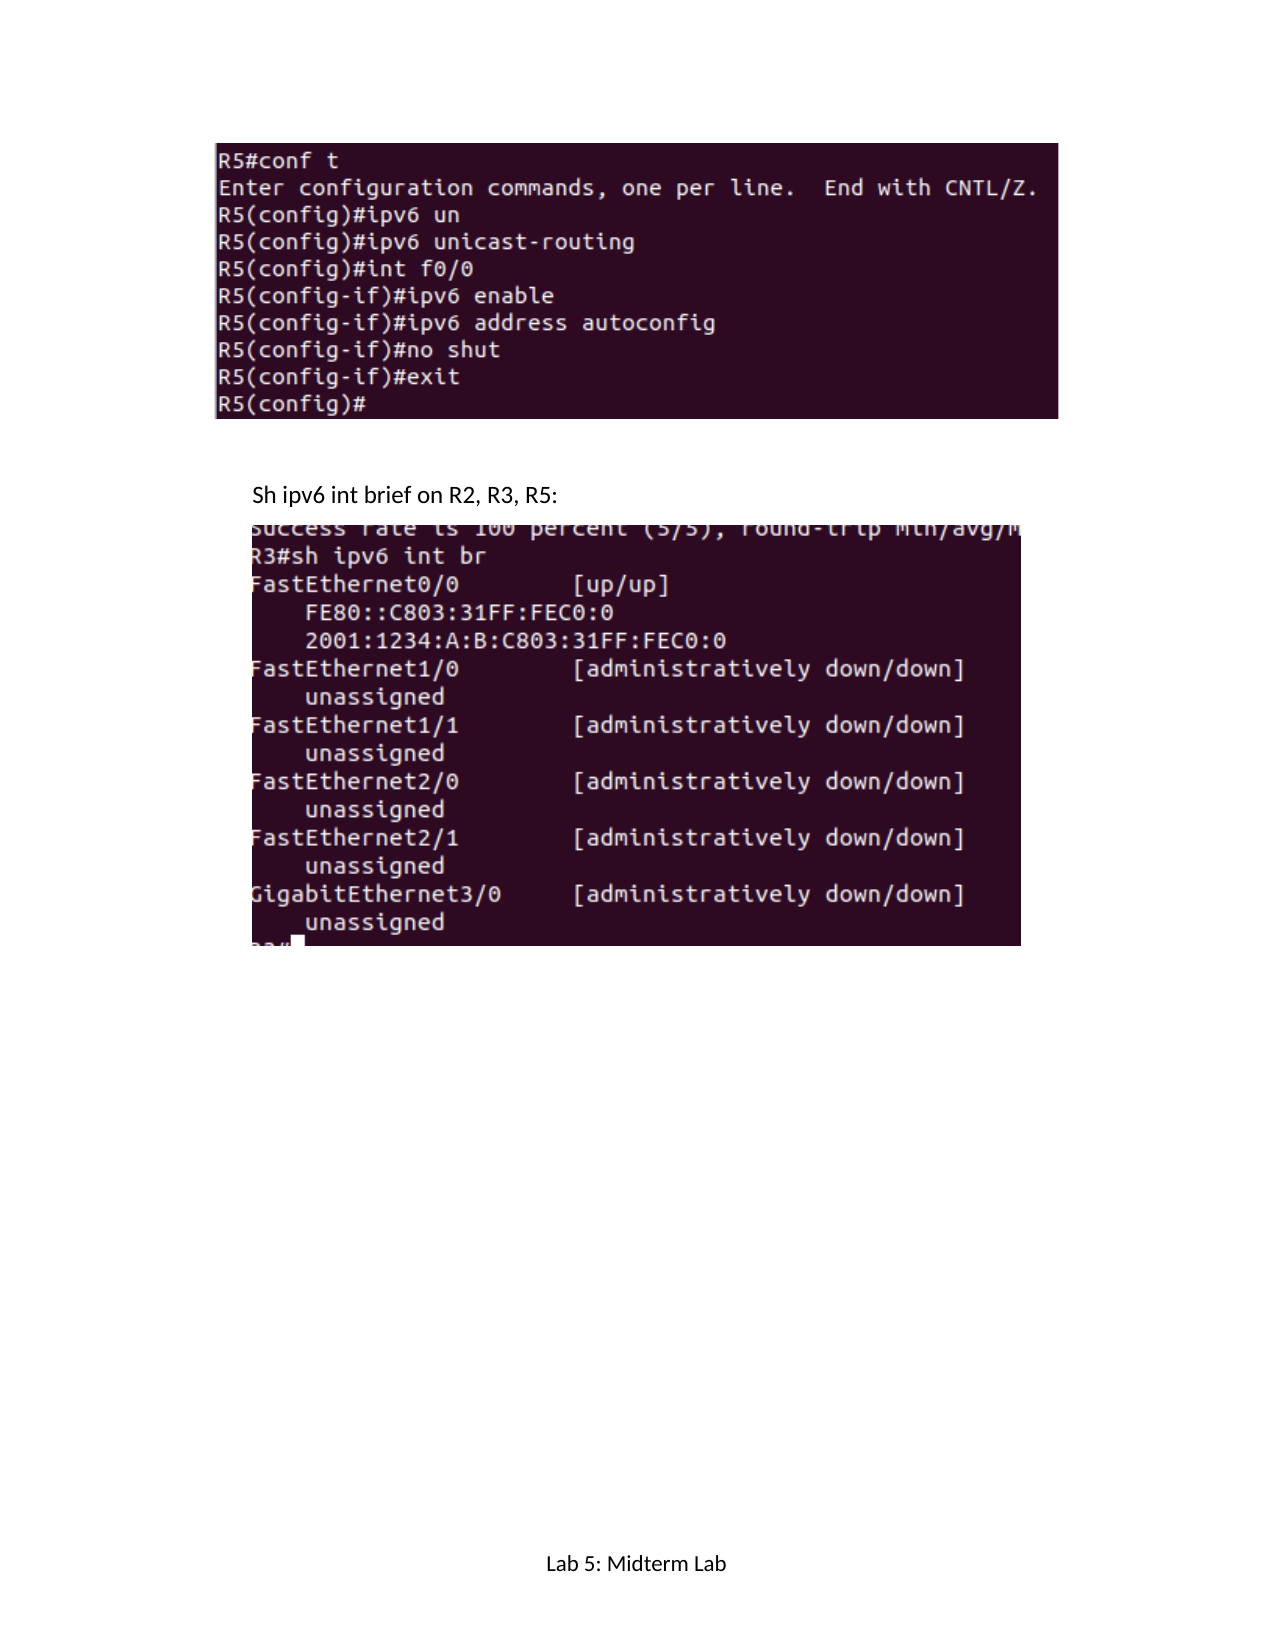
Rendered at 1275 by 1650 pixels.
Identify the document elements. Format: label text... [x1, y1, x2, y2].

list Sh ipv6 int brief on R2, R3, R5: [252, 479, 1096, 510]
picture [214, 143, 1059, 419]
picture [252, 525, 1021, 946]
